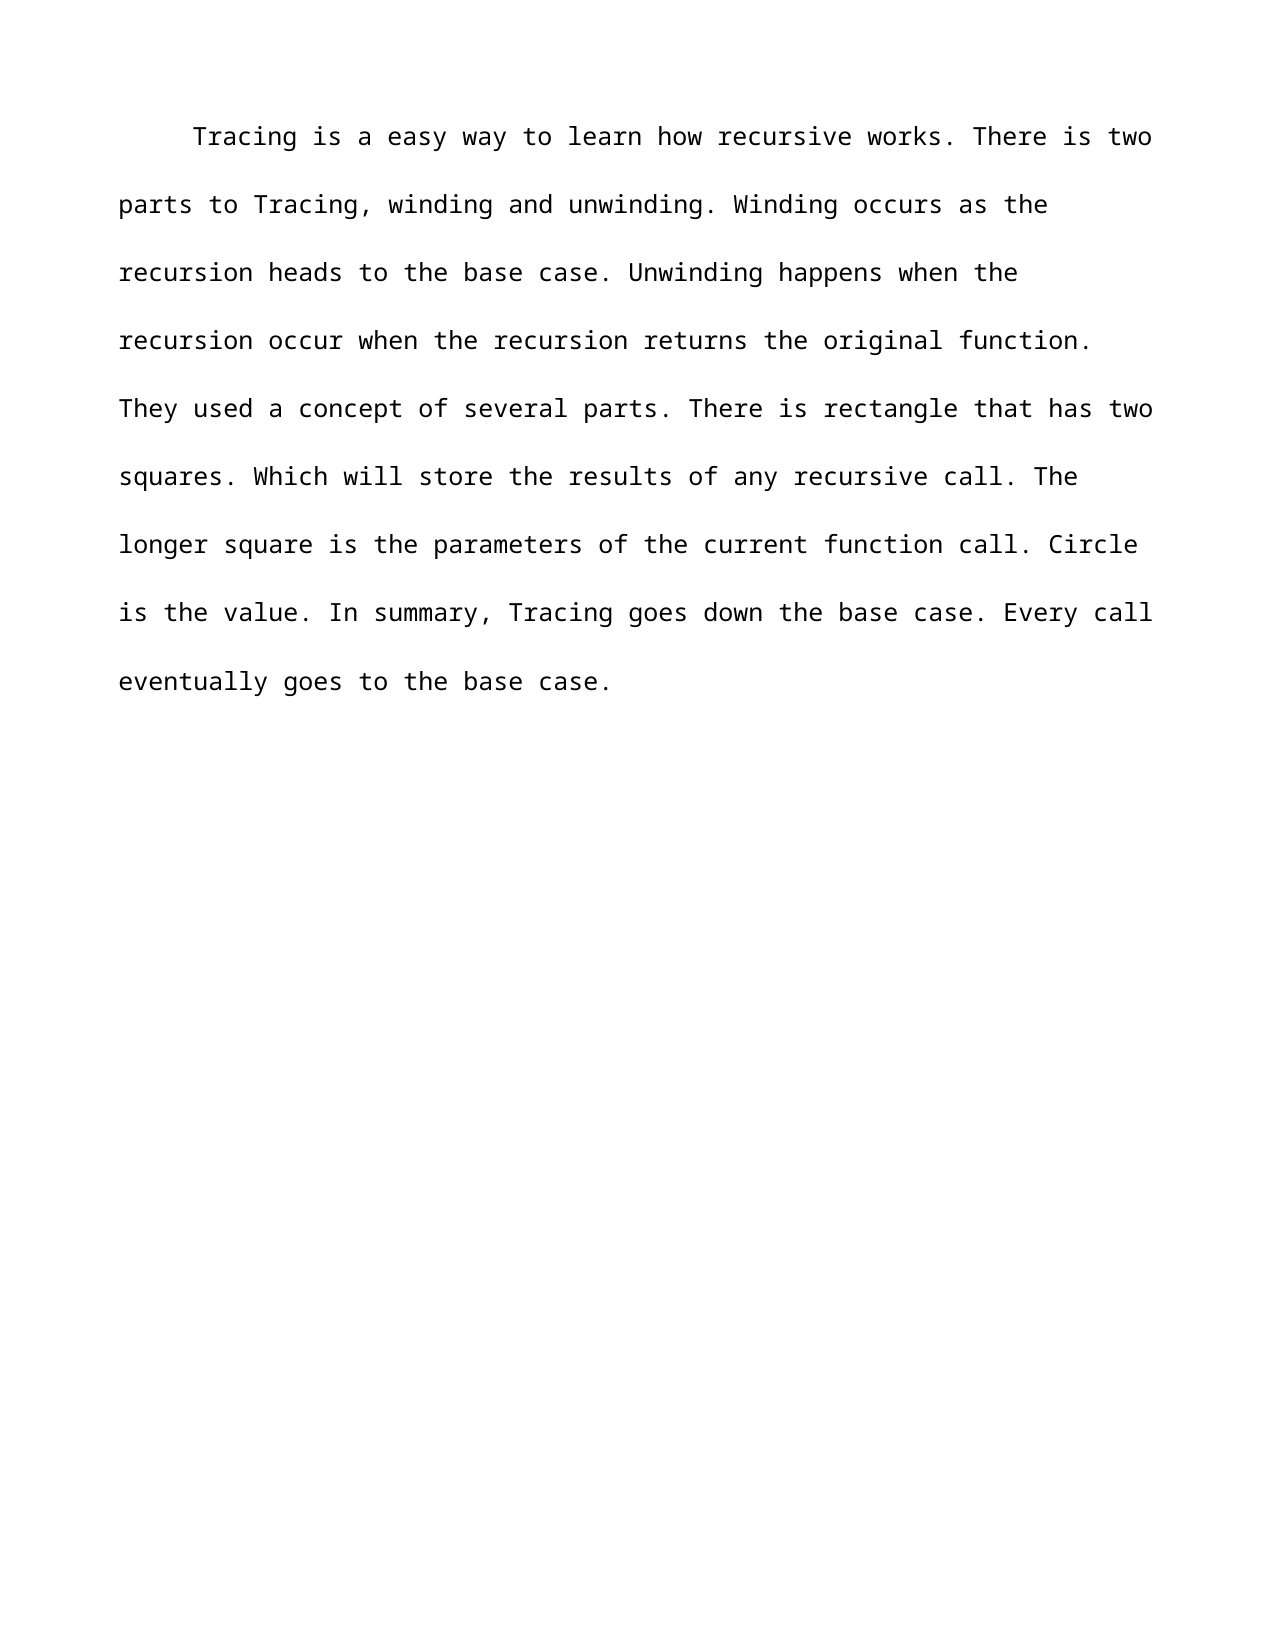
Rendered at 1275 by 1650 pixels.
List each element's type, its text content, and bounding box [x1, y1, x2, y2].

text eventually goes to the base case. [118, 663, 1157, 697]
text parts to Tracing, winding and unwinding. Winding occurs as the [118, 186, 1157, 220]
text recursion occur when the recursion returns the original function. [118, 322, 1157, 357]
text longer square is the parameters of the current function call. Circle [118, 527, 1157, 561]
text squares. Which will store the results of any recursive call. The [118, 459, 1157, 493]
text Tracing is a easy way to learn how recursive works. There is two [118, 118, 1157, 152]
text recursion heads to the base case. Unwinding happens when the [118, 254, 1157, 288]
text is the value. In summary, Tracing goes down the base case. Every call [118, 595, 1157, 629]
text They used a concept of several parts. There is rectangle that has two [118, 391, 1157, 425]
